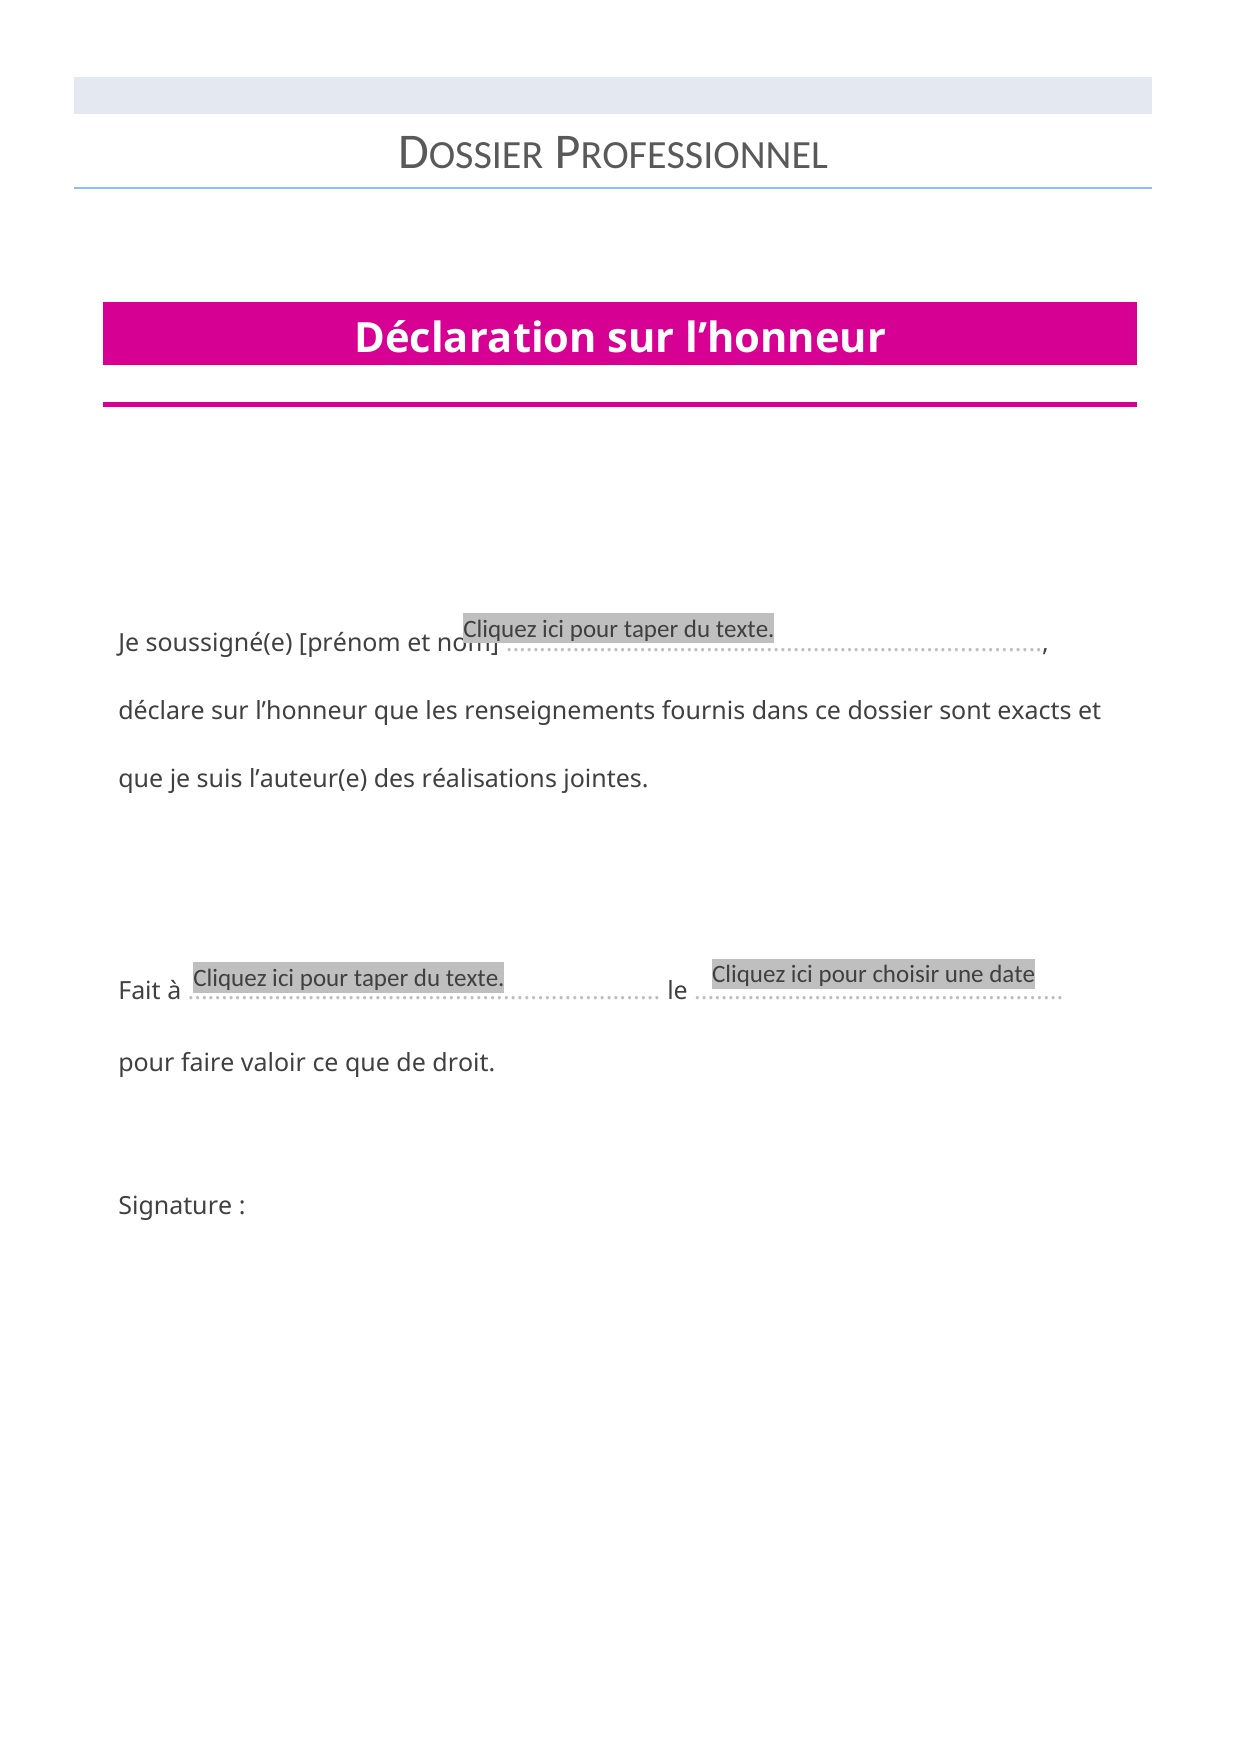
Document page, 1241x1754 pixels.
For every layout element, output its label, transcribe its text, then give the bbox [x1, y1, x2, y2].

text Cliquez ici pour taper du texte. [193, 962, 649, 993]
text Je soussigné(e) [prénom et nom] , [118, 624, 1122, 658]
text Signature : [118, 1188, 1122, 1222]
table_cell [103, 365, 1137, 402]
text Cliquez ici pour choisir une date [712, 958, 1041, 989]
text Fait à le [118, 972, 1122, 1006]
table_cell [103, 407, 1137, 461]
table_header Déclaration sur l’honneur [103, 302, 1137, 365]
text Cliquez ici pour taper du texte. [463, 613, 1027, 643]
text pour faire valoir ce que de droit. [118, 1044, 1122, 1078]
text déclare sur l’honneur que les renseignements fournis dans ce dossier sont exacts et que je suis l’auteur(e) des réalisations jointes. [118, 692, 1122, 794]
